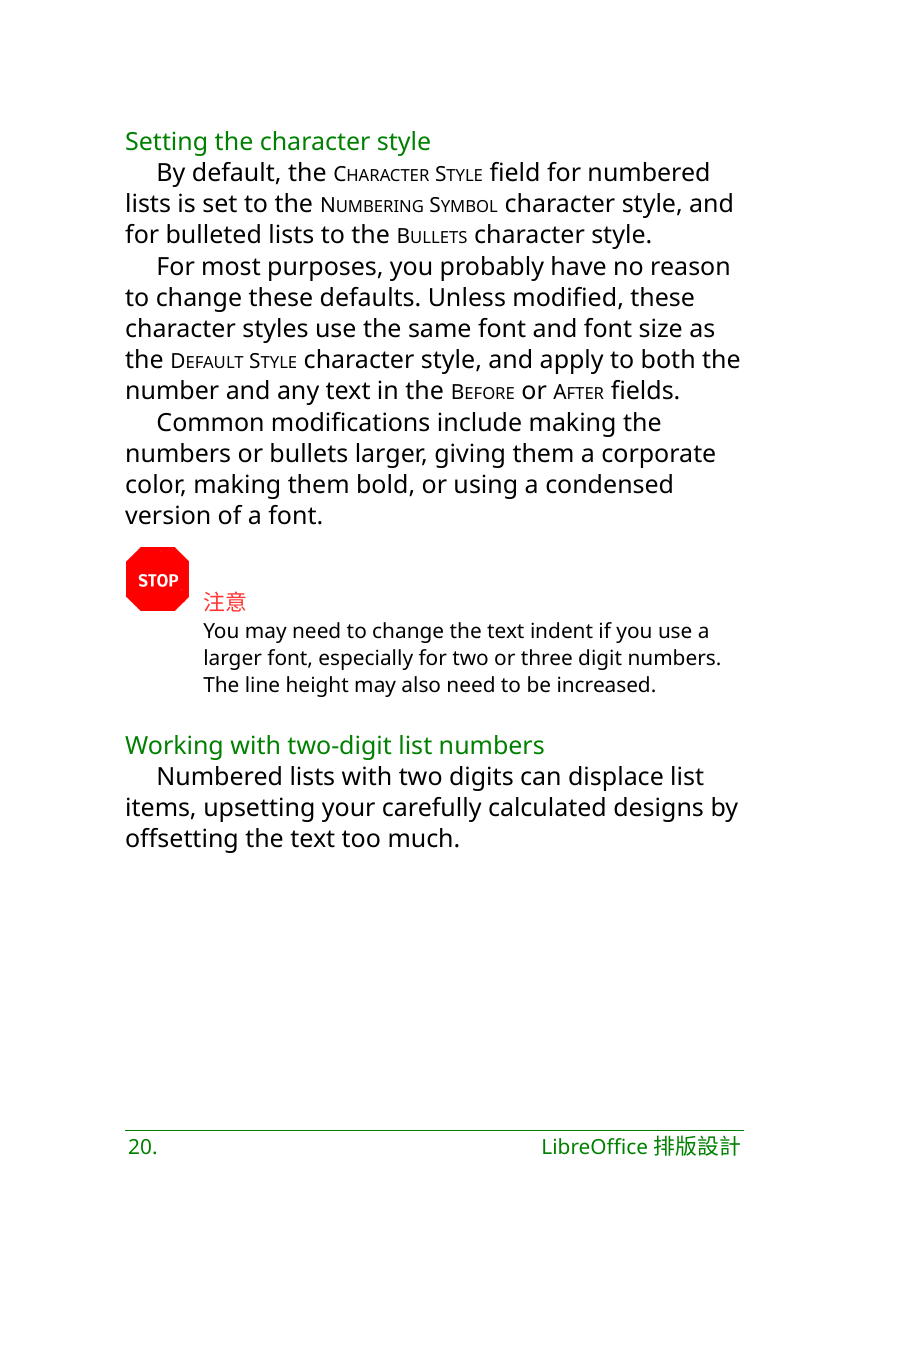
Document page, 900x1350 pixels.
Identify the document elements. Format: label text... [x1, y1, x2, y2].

picture [126, 547, 189, 611]
list 注意 [125, 547, 744, 617]
text For most purposes, you probably have no reason to change these defaults. Unless modified, these character styles use the same font and font size as the Default Style character style, and apply to both the number and any text in the Before or After fields. [125, 250, 744, 406]
subtitle Setting the character style [125, 125, 744, 156]
subtitle Working with two-digit list numbers [125, 729, 744, 760]
text By default, the Character Style field for numbered lists is set to the Numbering Symbol character style, and for bulleted lists to the Bullets character style. [125, 156, 744, 250]
text Numbered lists with two digits can displace list items, upsetting your carefully calculated designs by offsetting the text too much. [125, 760, 744, 854]
text Common modifications include making the numbers or bullets larger, giving them a corporate color, making them bold, or using a condensed version of a font. [125, 406, 744, 531]
text You may need to change the text indent if you use a larger font, especially for two or three digit numbers. The line height may also need to be increased. [203, 617, 744, 698]
